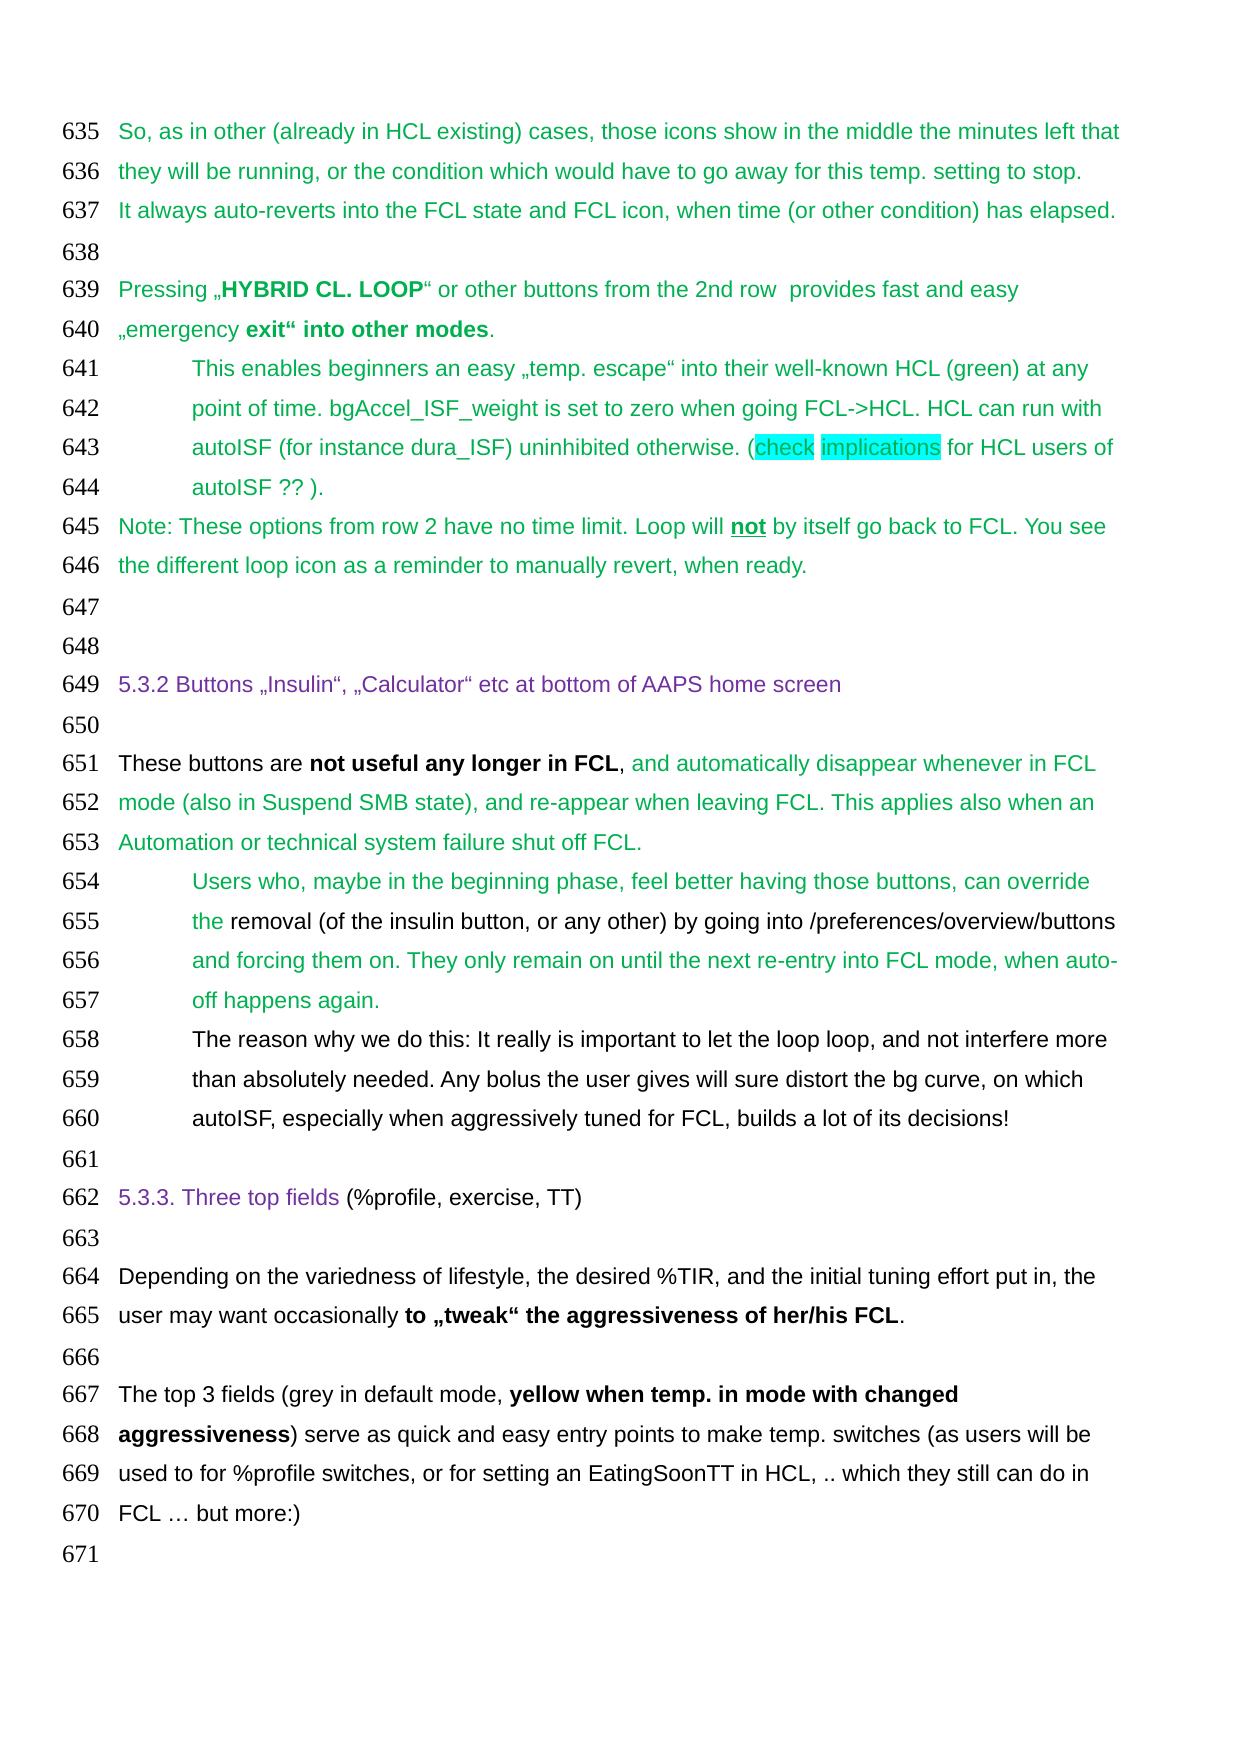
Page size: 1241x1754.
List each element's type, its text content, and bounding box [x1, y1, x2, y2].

text This enables beginners an easy „temp. escape“ into their well-known HCL (green) at any point of time. bgAccel_ISF_weight is set to zero when going FCL->HCL. HCL can run with autoISF (for instance dura_ISF) uninhibited otherwise. (check implications for HCL users of autoISF ?? ). [192, 355, 1122, 500]
text Users who, maybe in the beginning phase, feel better having those buttons, can override the removal (of the insulin button, or any other) by going into /preferences/overview/buttons and forcing them on. They only remain on until the next re-entry into FCL mode, when auto-off happens again. [192, 868, 1122, 1013]
text These buttons are not useful any longer in FCL, and automatically disappear whenever in FCL mode (also in Suspend SMB state), and re-appear when leaving FCL. This applies also when an Automation or technical system failure shut off FCL. [118, 750, 1122, 855]
text The reason why we do this: It really is important to let the loop loop, and not interfere more than absolutely needed. Any bolus the user gives will sure distort the bg curve, on which autoISF, especially when aggressively tuned for FCL, builds a lot of its decisions! [192, 1026, 1122, 1131]
text Pressing „HYBRID CL. LOOP“ or other buttons from the 2nd row provides fast and easy „emergency exit“ into other modes. [118, 276, 1122, 342]
text 5.3.2 Buttons „Insulin“, „Calculator“ etc at bottom of AAPS home screen [118, 671, 1122, 697]
text Depending on the variedness of lifestyle, the desired %TIR, and the initial tuning effort put in, the user may want occasionally to „tweak“ the aggressiveness of her/his FCL. [118, 1263, 1122, 1329]
text So, as in other (already in HCL existing) cases, those icons show in the middle the minutes left that they will be running, or the condition which would have to go away for this temp. setting to stop. [118, 118, 1122, 184]
text The top 3 fields (grey in default mode, yellow when temp. in mode with changed aggressiveness) serve as quick and easy entry points to make temp. switches (as users will be used to for %profile switches, or for setting an EatingSoonTT in HCL, .. which they still can do in FCL … but more:) [118, 1381, 1122, 1526]
text 5.3.3. Three top fields (%profile, exercise, TT) [118, 1184, 1122, 1210]
text Note: These options from row 2 have no time limit. Loop will not by itself go back to FCL. You see the different loop icon as a reminder to manually revert, when ready. [118, 513, 1122, 579]
text It always auto-reverts into the FCL state and FCL icon, when time (or other condition) has elapsed. [118, 197, 1122, 223]
